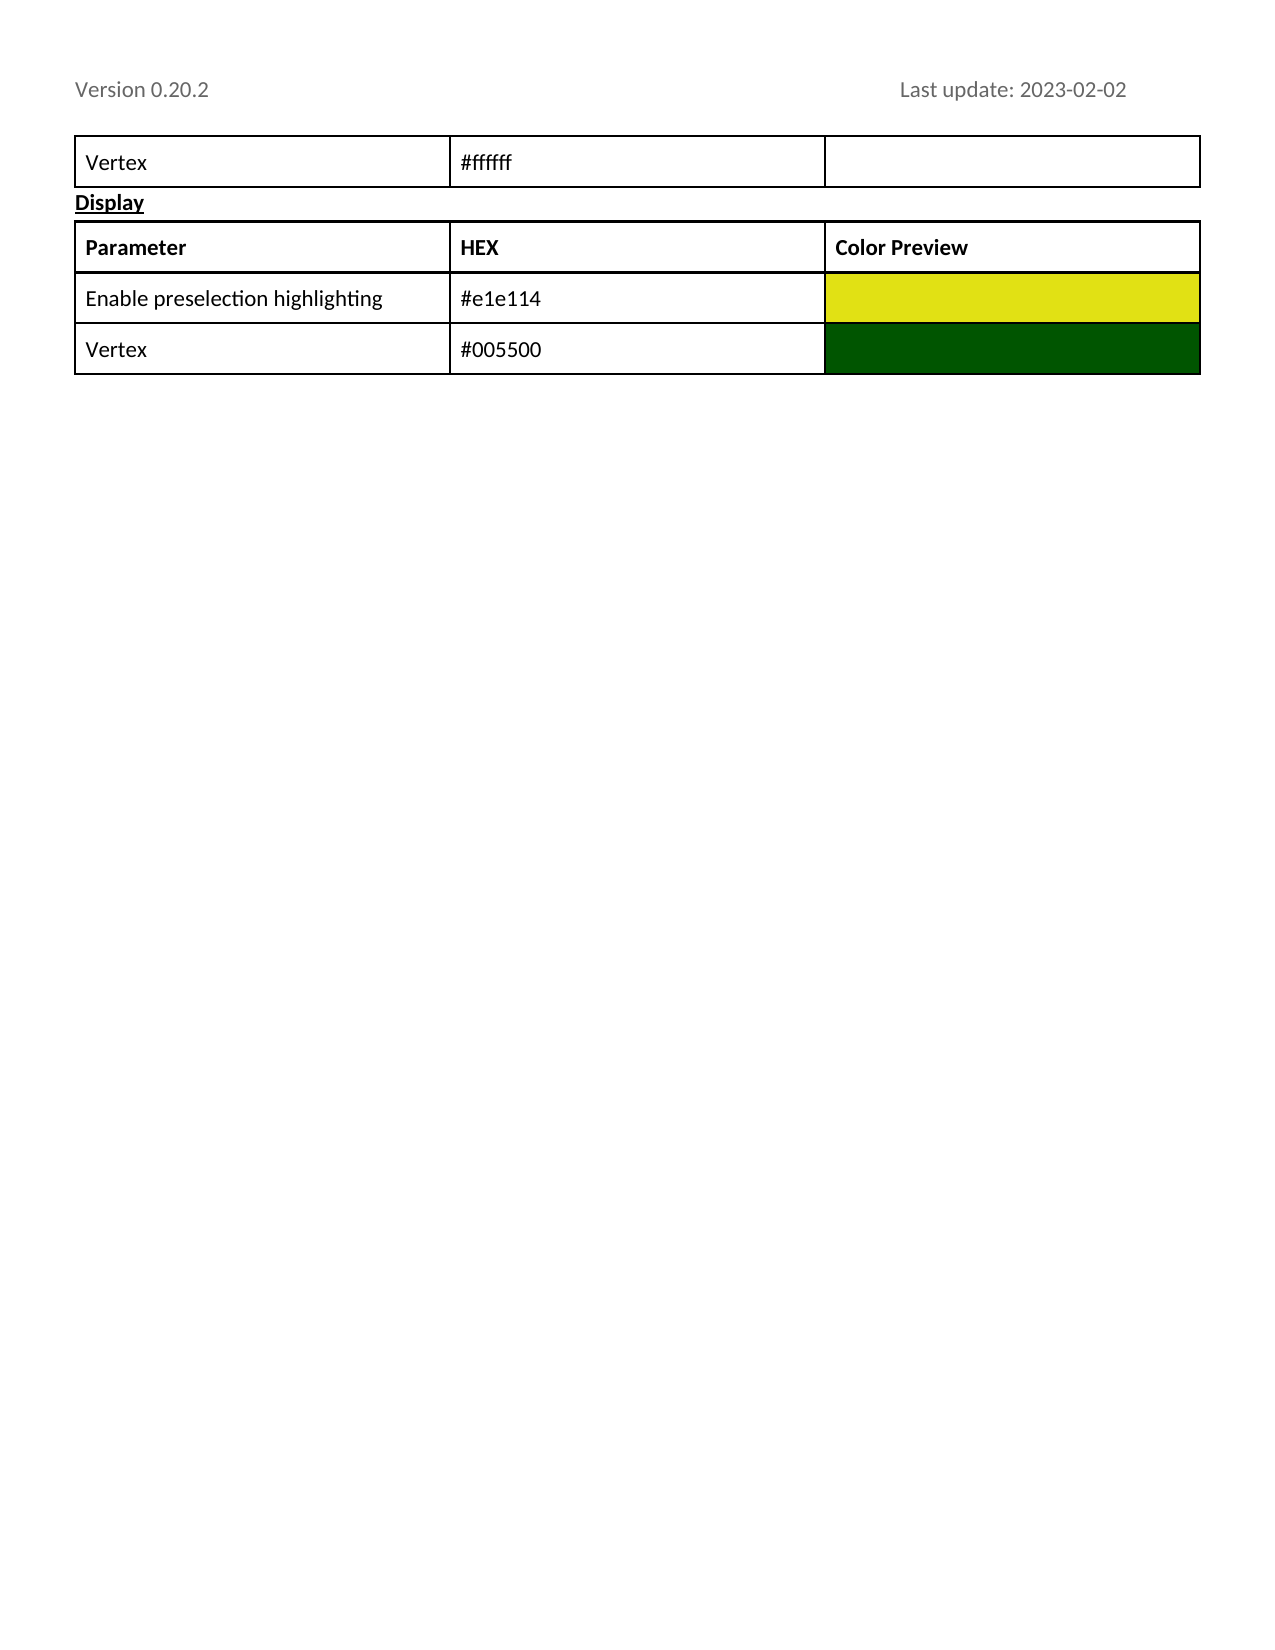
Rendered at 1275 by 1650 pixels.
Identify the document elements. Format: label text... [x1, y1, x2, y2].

table_cell [826, 324, 1199, 373]
table_header HEX [451, 223, 824, 271]
table_cell Vertex [76, 137, 449, 186]
table_cell #ffffff [451, 137, 824, 186]
table_header Color Preview [826, 223, 1199, 271]
table_cell #005500 [451, 324, 824, 373]
table_cell Enable preselection highlighting [76, 274, 449, 322]
table_cell Vertex [76, 324, 449, 373]
table_cell [826, 137, 1199, 186]
table_cell [826, 274, 1199, 322]
table_header Parameter [76, 223, 449, 271]
table_cell #e1e114 [451, 274, 824, 322]
text Display [75, 188, 1200, 216]
